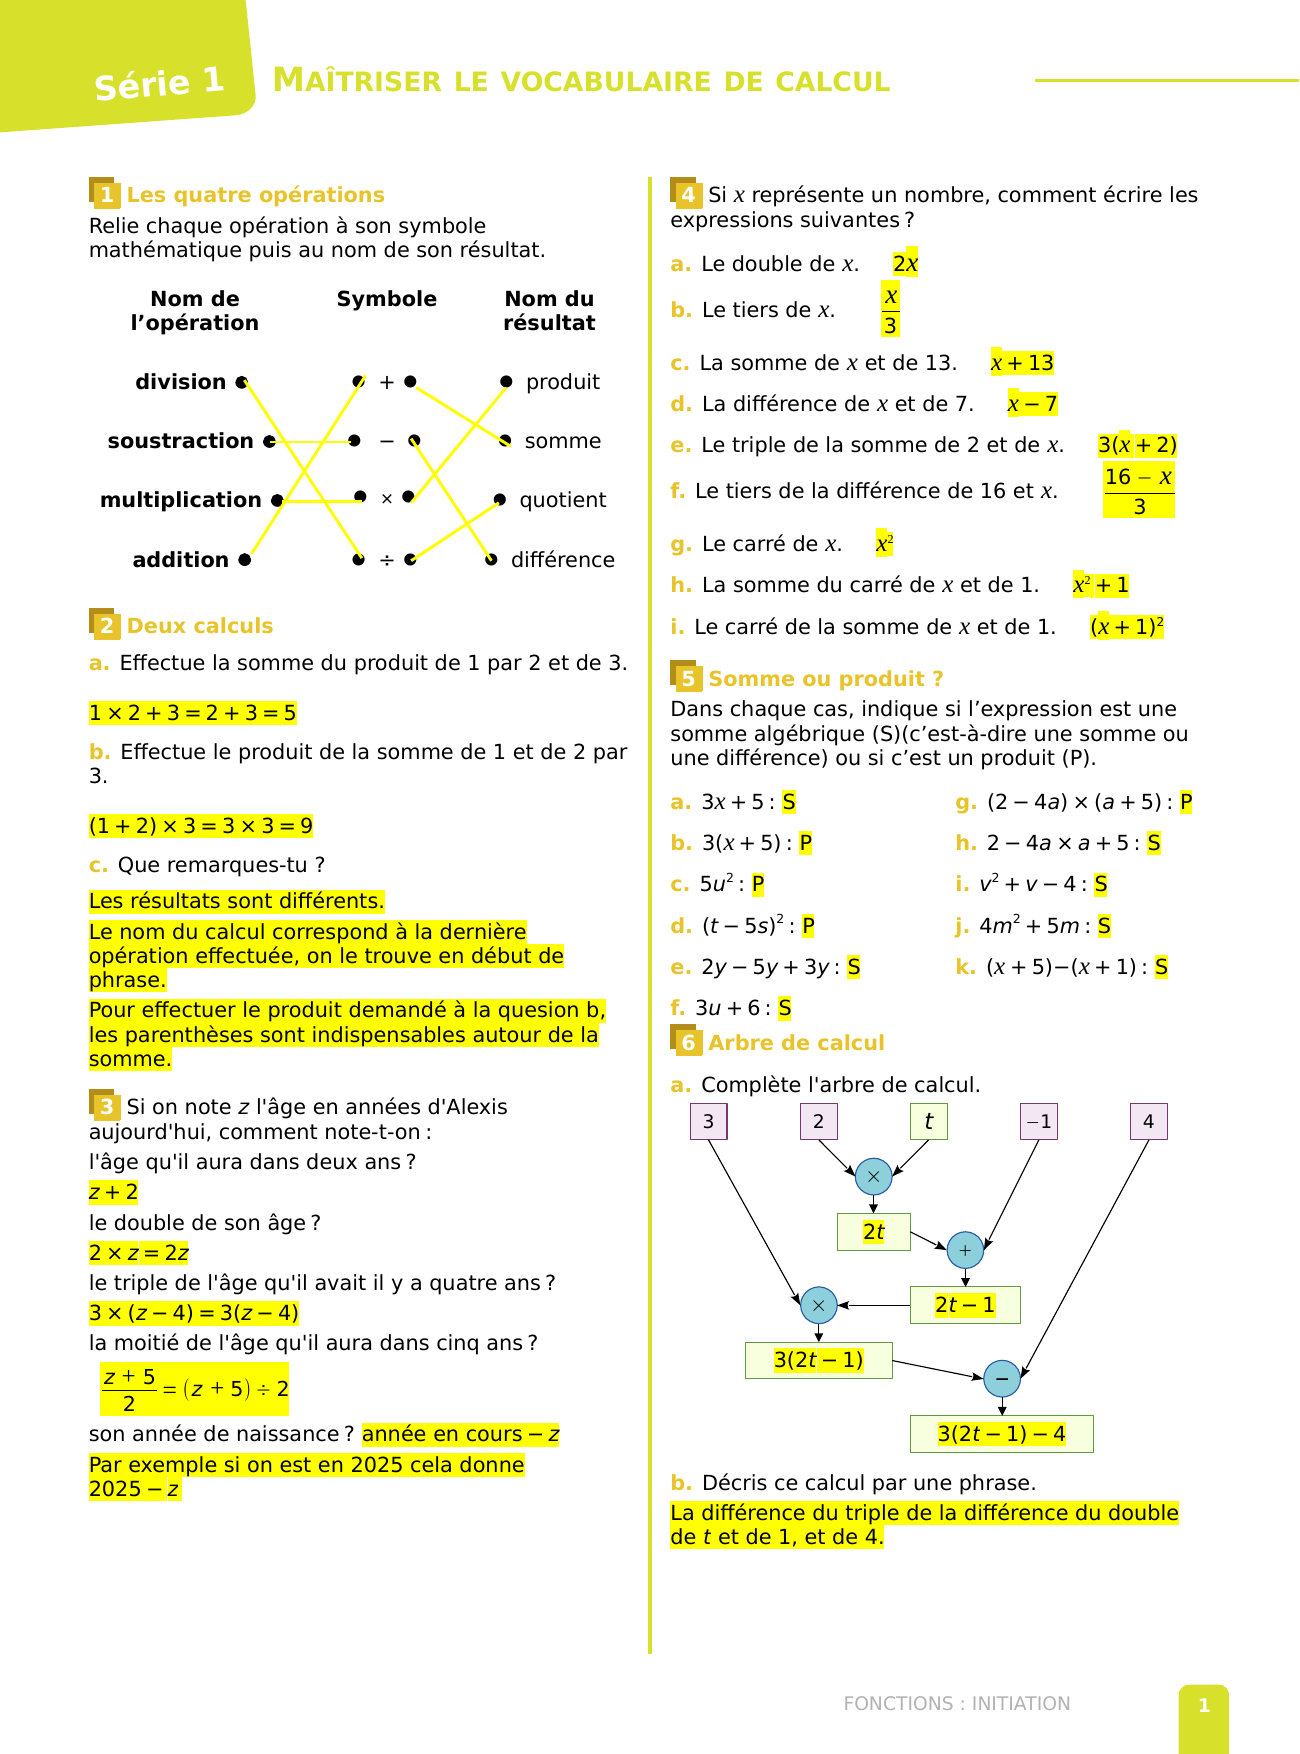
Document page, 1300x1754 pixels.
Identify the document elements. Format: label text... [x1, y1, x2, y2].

list Le carré de la somme de x et de 1. (x + 1)2 [670, 601, 1211, 643]
subtitle Somme ou produit ? [696, 660, 1211, 691]
list 3(x + 5) : P [670, 817, 926, 859]
table_cell [462, 419, 471, 437]
subtitle 2 × z = 2z [88, 1241, 623, 1265]
table_cell [308, 413, 318, 441]
list Le carré de x. x2 [670, 518, 1211, 560]
list La somme du carré de x et de 1. x2 + 1 [670, 560, 1211, 601]
table_header Nom de l’opération [90, 271, 306, 352]
subtitle Pour effectuer le produit demandé à la quesion b, les parenthèses sont indispensables autour de la somme. [88, 998, 623, 1071]
subtitle Relie chaque opération à son symbole mathématique puis au nom de son résultat. [88, 214, 623, 263]
table_header Nom du résultat [474, 271, 631, 352]
subtitle Si x représente un nombre, comment écrire les expressions suivantes ? [670, 177, 1211, 233]
subtitle Les résultats sont différents. [88, 889, 623, 914]
table_cell [462, 354, 471, 411]
table_cell  quotient [474, 472, 631, 529]
table_cell  somme [474, 413, 631, 470]
table_header Symbole [320, 271, 460, 352]
list 2y − 5y + 3y : S [670, 941, 926, 983]
subtitle le triple de l'âge qu'il avait il y a quatre ans ? [88, 1271, 623, 1295]
subtitle la moitié de l'âge qu'il aura dans cinq ans ? [88, 1331, 623, 1356]
subtitle Complète l'arbre de calcul. [670, 1073, 1211, 1097]
table_cell [308, 481, 318, 500]
list Le triple de la somme de 2 et de x. 3(x + 2) [670, 420, 1211, 461]
table_cell [462, 413, 471, 419]
list (x + 5)−(x + 1) : S [955, 941, 1211, 983]
subtitle Arbre de calcul [696, 1024, 1211, 1055]
list Effectue la somme du produit de 1 par 2 et de 3. [88, 651, 629, 675]
table_header [462, 271, 471, 352]
list Effectue le produit de la somme de 1 et de 2 par 3. [88, 740, 629, 788]
list Le tiers de x. [670, 280, 881, 337]
table_cell  produit [474, 354, 631, 411]
table_cell  ÷  [320, 531, 460, 588]
table_cell [462, 434, 471, 470]
table_cell [308, 354, 318, 411]
subtitle Par exemple si on est en 2025 cela donne 2025 − z [88, 1453, 623, 1501]
text 1 × 2 + 3 = 2 + 3 = 5 [88, 687, 629, 728]
list (2 − 4a) × (a + 5) : P [955, 776, 1211, 817]
list 2 − 4a × a + 5 : S [955, 817, 1211, 859]
table_cell  ×  [320, 472, 460, 529]
table_cell  +  [320, 354, 460, 411]
list 4m2 + 5m : S [955, 900, 1211, 941]
list v2 + v − 4 : S [955, 859, 1211, 900]
list Que remarques-tu ? [88, 853, 629, 878]
subtitle son année de naissance ? année en cours − z [88, 1422, 623, 1447]
table_cell  −  [320, 413, 460, 470]
list Le double de x. 2x [670, 238, 1211, 280]
table_cell addition  [90, 531, 306, 588]
list La somme de x et de 13. x + 13 [670, 337, 1211, 378]
subtitle Le nom du calcul correspond à la dernière opération effectuée, on le trouve en début de phrase. [88, 920, 623, 992]
table_cell soustraction  [269, 413, 306, 441]
list 5u2 : P [670, 859, 926, 900]
subtitle le double de son âge ? [88, 1211, 623, 1235]
list Le tiers de la différence de 16 et x. [670, 461, 1103, 518]
list 3x + 5 : S [670, 776, 926, 817]
subtitle z + 2 [88, 1180, 623, 1205]
table_cell multiplication  [289, 475, 306, 500]
table_cell [462, 531, 471, 588]
list 3u + 6 : S [670, 983, 926, 1024]
list La différence de x et de 7. x − 7 [670, 378, 1211, 420]
subtitle Deux calculs [114, 608, 629, 639]
table_header [308, 271, 318, 352]
subtitle Les quatre opérations [114, 177, 629, 208]
table_cell [308, 455, 318, 470]
subtitle 3 × (z − 4) = 3(z − 4) [88, 1301, 623, 1326]
list [1175, 461, 1211, 518]
subtitle La différence du triple de la différence du double de t et de 1, et de 4. [884, 1501, 1205, 1549]
table_cell division  [90, 354, 306, 411]
table_cell [308, 443, 318, 461]
table_cell [308, 503, 318, 529]
list [900, 280, 1211, 337]
text (1 + 2) × 3 = 3 × 3 = 9 [88, 800, 629, 842]
table_cell [308, 472, 318, 487]
table_cell soustraction  [289, 443, 306, 467]
table_cell multiplication  [90, 472, 301, 529]
table_cell [308, 531, 318, 588]
list (t − 5s)2 : P [670, 900, 926, 941]
table_cell multiplication  [270, 503, 306, 529]
subtitle Décris ce calcul par une phrase. [670, 1115, 1211, 1495]
subtitle Si on note z l'âge en années d'Alexis aujourd'hui, comment note-t-on : [88, 1089, 629, 1144]
subtitle Dans chaque cas, indique si l’expression est une somme algébrique (S)(c’est-à-dire une somme ou une différence) ou si c’est un produit (P). [670, 697, 1205, 770]
subtitle l'âge qu'il aura dans deux ans ? [88, 1150, 623, 1174]
table_cell soustraction  [90, 413, 301, 470]
table_cell [462, 472, 471, 520]
table_cell  différence [474, 531, 631, 588]
